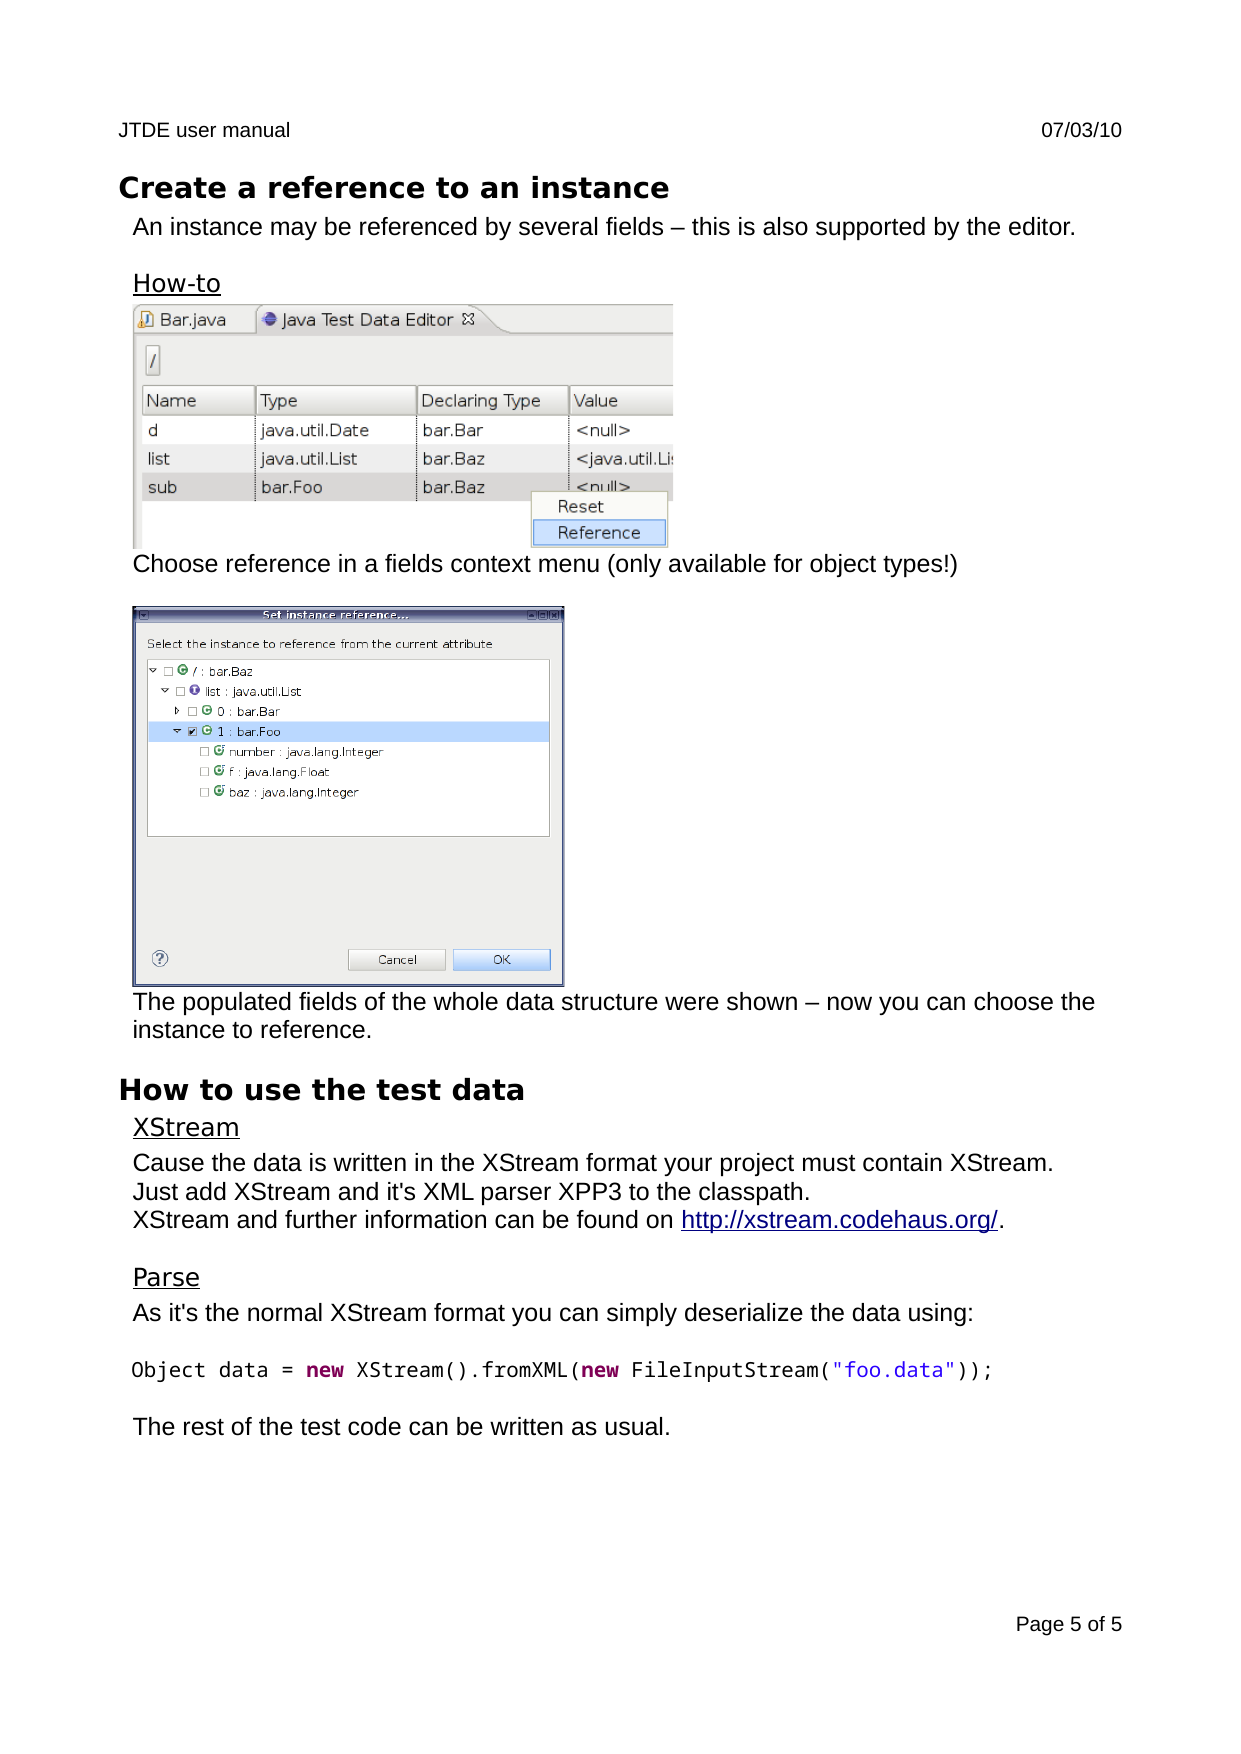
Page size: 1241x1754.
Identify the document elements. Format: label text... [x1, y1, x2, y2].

picture [132, 304, 674, 549]
subtitle How to use the test data [118, 1073, 1122, 1107]
subtitle Parse [132, 1263, 1122, 1292]
text As it's the normal XStream format you can simply deserialize the data using: [132, 1298, 1122, 1327]
text An instance may be referenced by several fields – this is also supported by the editor. [132, 211, 1122, 240]
text Object data = new XStream().fromXML(new FileInputStream("foo.data")); [131, 1355, 1122, 1384]
subtitle How-to [132, 269, 1122, 298]
text The rest of the test code can be written as usual. [132, 1412, 1122, 1441]
picture [132, 606, 565, 987]
text Cause the data is written in the XStream format your project must contain XStream. [132, 1148, 1122, 1177]
text The populated fields of the whole data structure were shown – now you can choose the instance to reference. [132, 987, 1122, 1044]
text Just add XStream and it's XML parser XPP3 to the classpath. [132, 1177, 1122, 1205]
subtitle Create a reference to an instance [118, 172, 1122, 206]
text Choose reference in a fields context menu (only available for object types!) [132, 549, 1122, 578]
subtitle XStream [132, 1113, 1122, 1142]
text XStream and further information can be found on http://xstream.codehaus.org/. [132, 1205, 1122, 1234]
